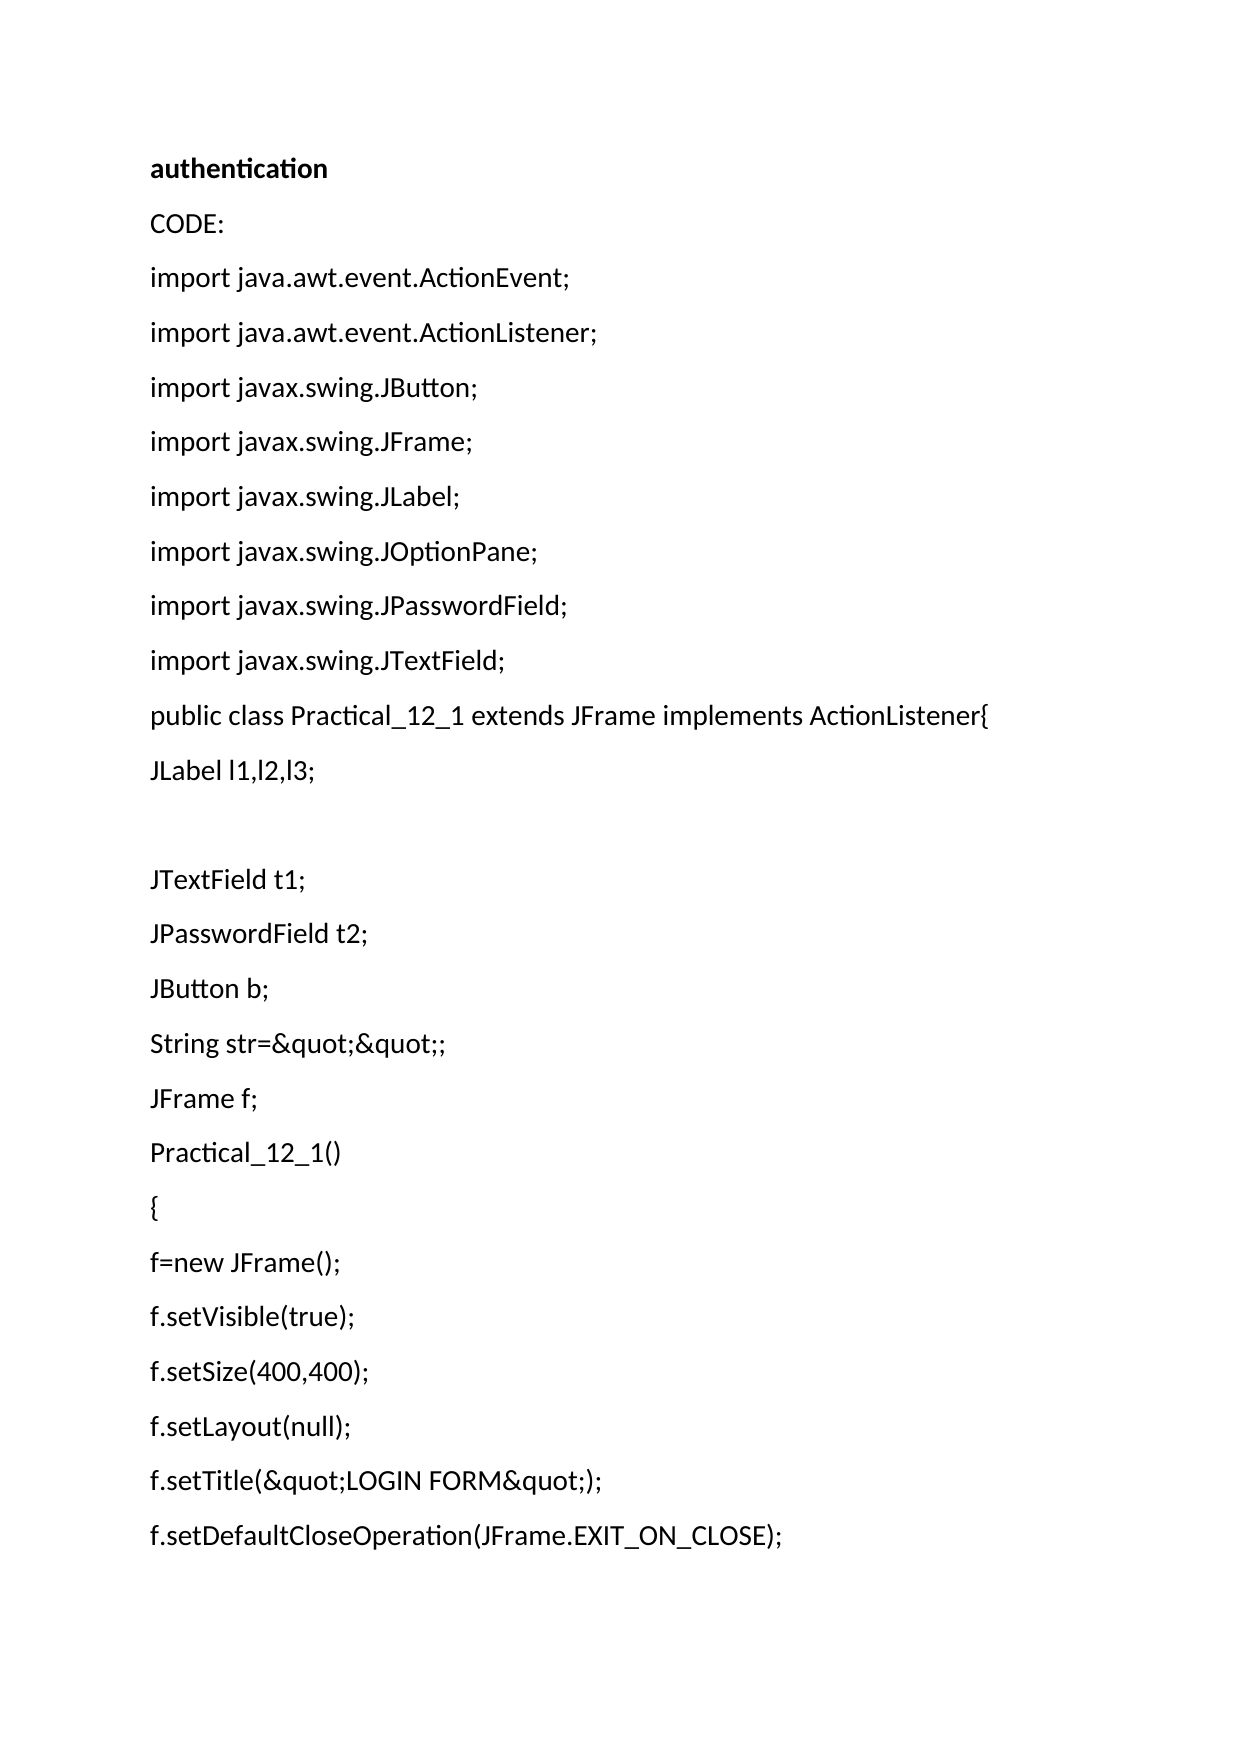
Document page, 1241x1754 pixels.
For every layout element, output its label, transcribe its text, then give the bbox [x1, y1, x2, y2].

text f.setLayout(null); [150, 1408, 1090, 1443]
text Practical_12_1() [150, 1134, 1090, 1170]
text authentication [150, 150, 1090, 186]
text import javax.swing.JLabel; [150, 478, 1090, 514]
text import javax.swing.JButton; [150, 369, 1090, 404]
text JFrame f; [150, 1080, 1090, 1115]
text import java.awt.event.ActionEvent; [150, 259, 1090, 295]
text import javax.swing.JPasswordField; [150, 587, 1090, 623]
text JLabel l1,l2,l3; [150, 752, 1090, 787]
text import javax.swing.JOptionPane; [150, 533, 1090, 568]
text { [150, 1189, 1090, 1225]
text f.setTitle(&quot;LOGIN FORM&quot;); [150, 1462, 1090, 1498]
text f.setVisible(true); [150, 1298, 1090, 1334]
text import java.awt.event.ActionListener; [150, 314, 1090, 350]
text import javax.swing.JFrame; [150, 423, 1090, 459]
text String str=&quot;&quot;; [150, 1025, 1090, 1061]
text JPasswordField t2; [150, 916, 1090, 951]
text f.setSize(400,400); [150, 1353, 1090, 1389]
text import javax.swing.JTextField; [150, 642, 1090, 678]
text f.setDefaultCloseOperation(JFrame.EXIT_ON_CLOSE); [150, 1517, 1090, 1553]
text JButton b; [150, 970, 1090, 1006]
text public class Practical_12_1 extends JFrame implements ActionListener{ [150, 697, 1090, 732]
text CODE: [150, 205, 1090, 240]
text f=new JFrame(); [150, 1244, 1090, 1279]
text JTextField t1; [150, 861, 1090, 897]
